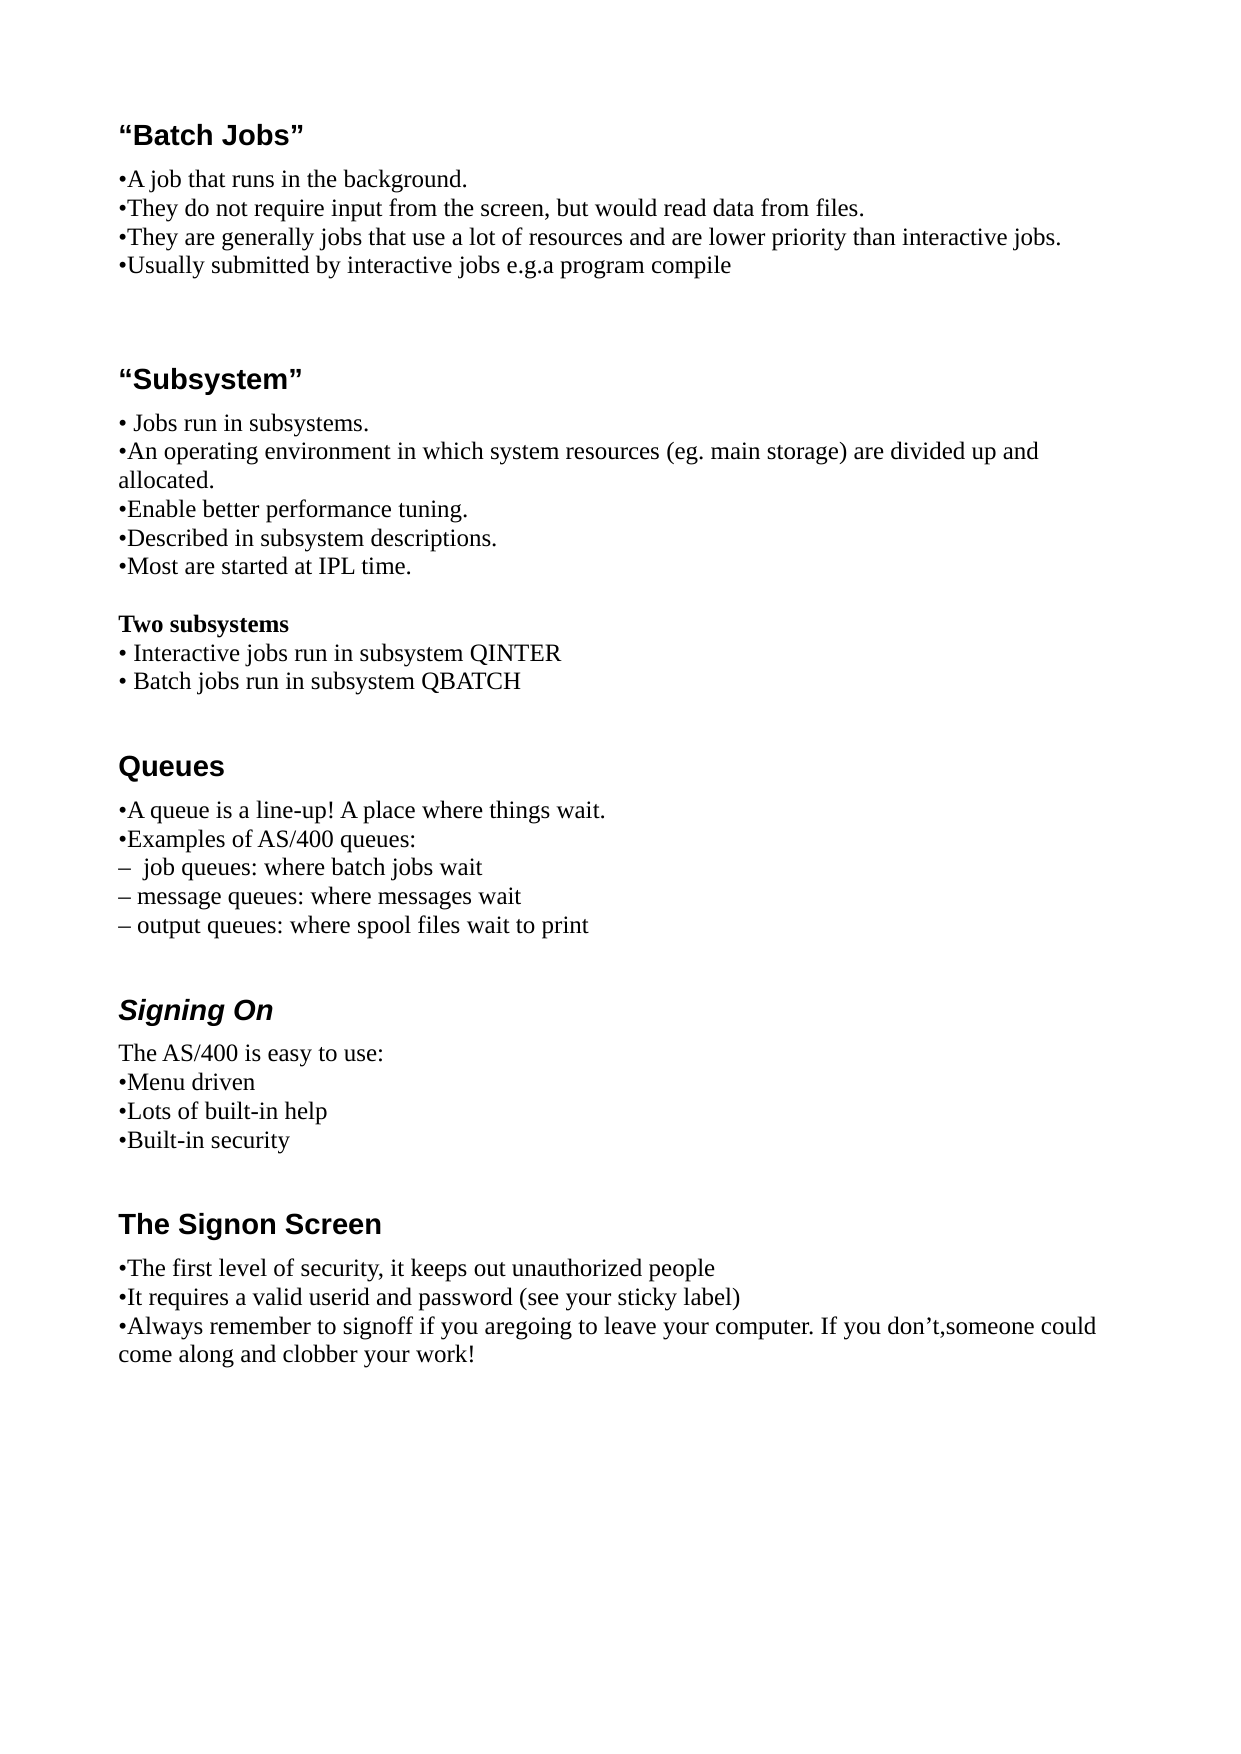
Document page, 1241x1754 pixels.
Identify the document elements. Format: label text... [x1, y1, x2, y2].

subtitle “Batch Jobs” [118, 118, 1122, 152]
text •Always remember to signoff if you aregoing to leave your computer. If you don’t,someone could come along and clobber your work! [118, 1311, 1122, 1368]
text •The first level of security, it keeps out unauthorized people [118, 1253, 1122, 1282]
text •A job that runs in the background. [118, 164, 1122, 193]
text •They are generally jobs that use a lot of resources and are lower priority than interactive jobs. [118, 222, 1122, 250]
text •Most are started at IPL time. [118, 551, 1122, 580]
text •Usually submitted by interactive jobs e.g.a program compile [118, 250, 1122, 279]
text – output queues: where spool files wait to print [118, 910, 1122, 939]
text •They do not require input from the screen, but would read data from files. [118, 193, 1122, 222]
subtitle Signing On [118, 992, 1122, 1026]
text • Interactive jobs run in subsystem QINTER [118, 638, 1122, 666]
text •Examples of AS/400 queues: [118, 824, 1122, 852]
text • Jobs run in subsystems. [118, 408, 1122, 436]
text – job queues: where batch jobs wait [118, 852, 1122, 881]
text •Built-in security [118, 1125, 1122, 1153]
text •An operating environment in which system resources (eg. main storage) are divided up and allocated. [118, 436, 1122, 494]
text •Enable better performance tuning. [118, 494, 1122, 523]
subtitle Queues [118, 749, 1122, 782]
subtitle “Subsystem” [118, 362, 1122, 395]
text Two subsystems [118, 609, 1122, 638]
text •Lots of built-in help [118, 1096, 1122, 1125]
text The AS/400 is easy to use: [118, 1038, 1122, 1067]
text •Described in subsystem descriptions. [118, 523, 1122, 551]
text •Menu driven [118, 1067, 1122, 1096]
text •It requires a valid userid and password (see your sticky label) [118, 1282, 1122, 1311]
text – message queues: where messages wait [118, 881, 1122, 910]
subtitle The Signon Screen [118, 1207, 1122, 1241]
text • Batch jobs run in subsystem QBATCH [118, 666, 1122, 695]
text •A queue is a line-up! A place where things wait. [118, 795, 1122, 824]
